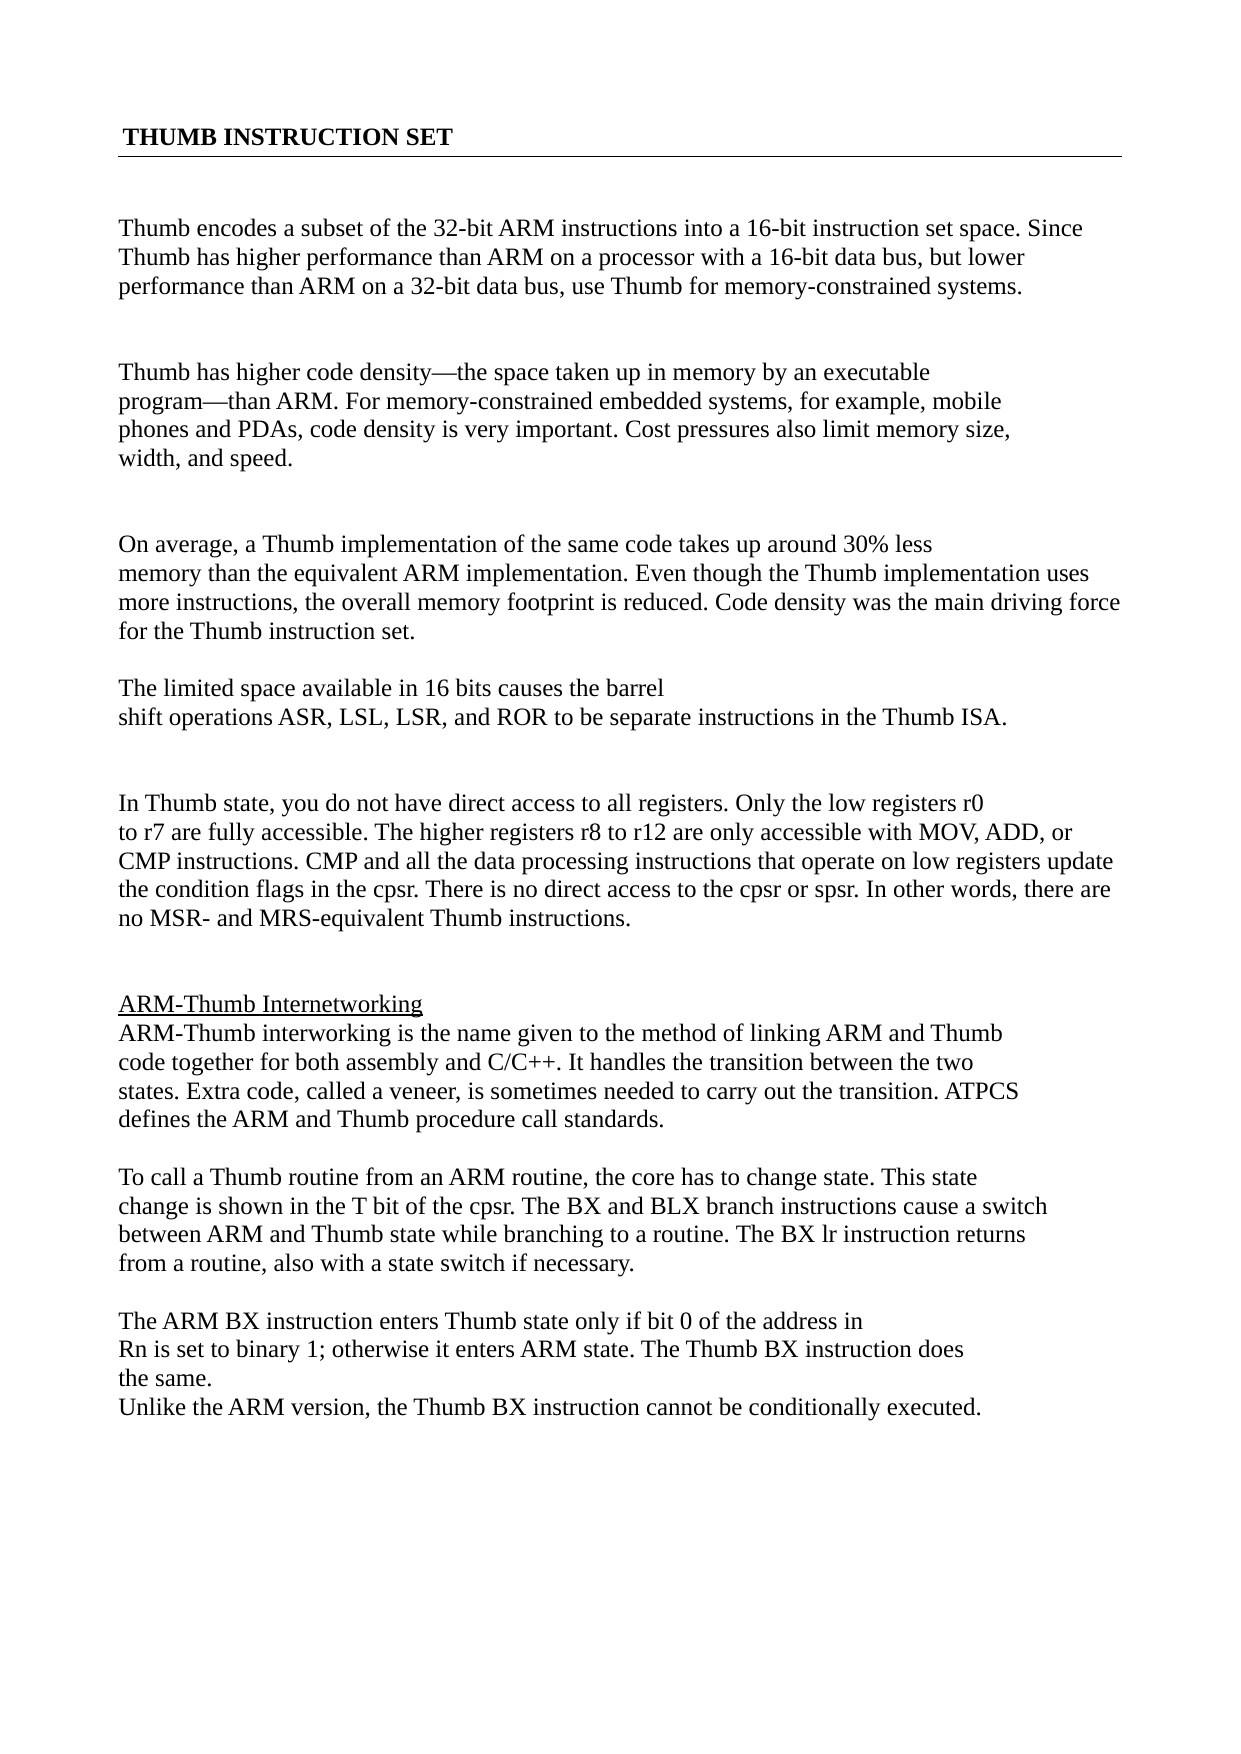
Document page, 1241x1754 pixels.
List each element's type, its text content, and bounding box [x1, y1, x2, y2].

text the same. [118, 1363, 1122, 1392]
text between ARM and Thumb state while branching to a routine. The BX lr instruction returns [118, 1219, 1122, 1248]
text ARM-Thumb Internetworking [118, 989, 1122, 1018]
text To call a Thumb routine from an ARM routine, the core has to change state. This state [118, 1162, 1122, 1191]
text change is shown in the T bit of the cpsr. The BX and BLX branch instructions cause a switch [118, 1191, 1122, 1219]
text states. Extra code, called a veneer, is sometimes needed to carry out the transition. ATPCS [118, 1076, 1122, 1104]
text In Thumb state, you do not have direct access to all registers. Only the low registers r0 [118, 788, 1122, 817]
text from a routine, also with a state switch if necessary. [118, 1248, 1122, 1277]
text to r7 are fully accessible. The higher registers r8 to r12 are only accessible with MOV, ADD, or CMP instructions. CMP and all the data processing instructions that operate on low registers update the condition flags in the cpsr. There is no direct access to the cpsr or spsr. In other words, there are no MSR- and MRS-equivalent Thumb instructions. [118, 817, 1122, 932]
text The ARM BX instruction enters Thumb state only if bit 0 of the address in [118, 1306, 1122, 1334]
text Thumb encodes a subset of the 32-bit ARM instructions into a 16-bit instruction set space. Since Thumb has higher performance than ARM on a processor with a 16-bit data bus, but lower performance than ARM on a 32-bit data bus, use Thumb for memory-constrained systems. [118, 213, 1122, 299]
text On average, a Thumb implementation of the same code takes up around 30% less [118, 529, 1122, 558]
text Unlike the ARM version, the Thumb BX instruction cannot be conditionally executed. [118, 1392, 1122, 1421]
text shift operations ASR, LSL, LSR, and ROR to be separate instructions in the Thumb ISA. [118, 702, 1122, 731]
text width, and speed. [118, 443, 1122, 472]
text Rn is set to binary 1; otherwise it enters ARM state. The Thumb BX instruction does [118, 1334, 1122, 1363]
text THUMB INSTRUCTION SET [118, 118, 1122, 156]
text program—than ARM. For memory-constrained embedded systems, for example, mobile [118, 386, 1122, 414]
text The limited space available in 16 bits causes the barrel [118, 673, 1122, 702]
text ARM-Thumb interworking is the name given to the method of linking ARM and Thumb [118, 1018, 1122, 1047]
text code together for both assembly and C/C++. It handles the transition between the two [118, 1047, 1122, 1076]
text Thumb has higher code density—the space taken up in memory by an executable [118, 357, 1122, 386]
text phones and PDAs, code density is very important. Cost pressures also limit memory size, [118, 414, 1122, 443]
text defines the ARM and Thumb procedure call standards. [118, 1104, 1122, 1133]
text memory than the equivalent ARM implementation. Even though the Thumb implementation uses more instructions, the overall memory footprint is reduced. Code density was the main driving force for the Thumb instruction set. [118, 558, 1122, 644]
